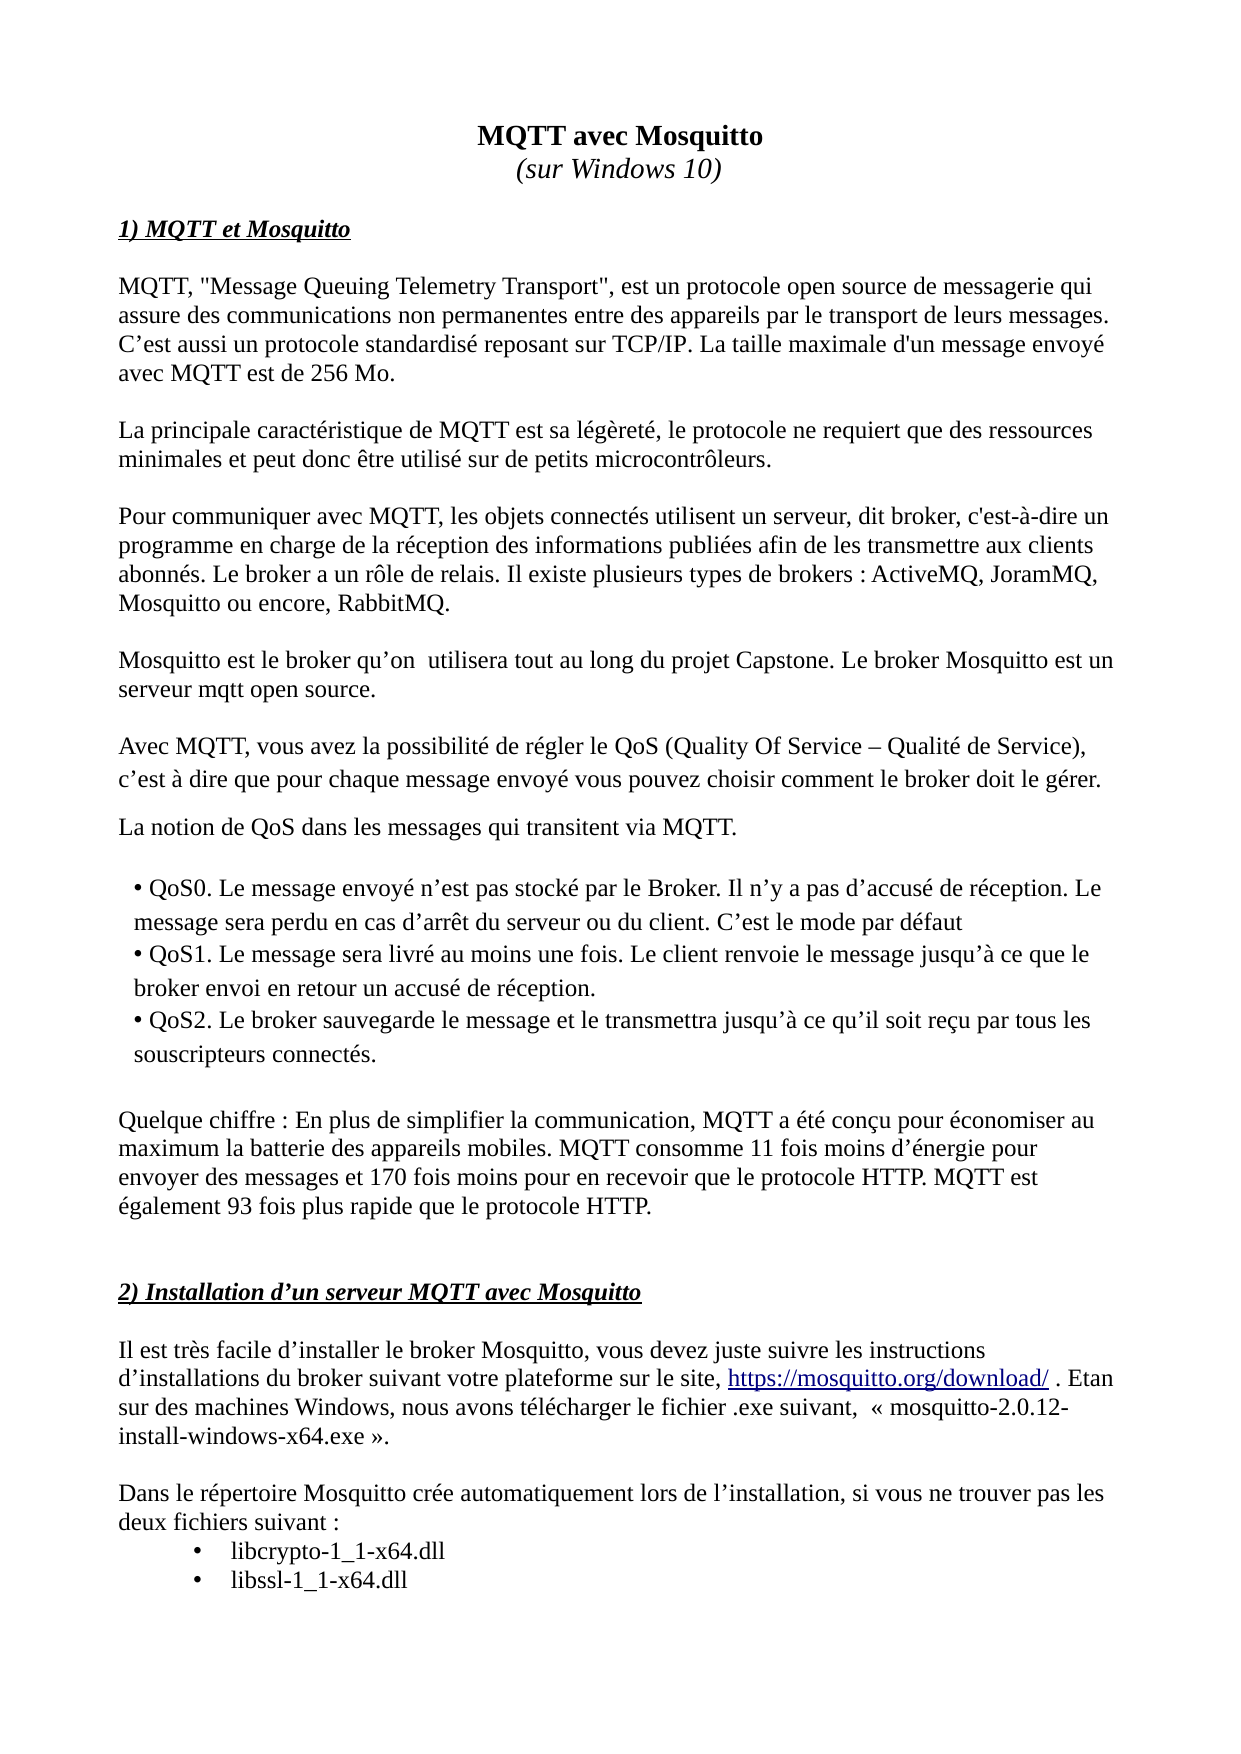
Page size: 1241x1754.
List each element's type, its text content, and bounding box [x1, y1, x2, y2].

text MQTT, "Message Queuing Telemetry Transport", est un protocole open source de messagerie qui assure des communications non permanentes entre des appareils par le transport de leurs messages. C’est aussi un protocole standardisé reposant sur TCP/IP. La taille maximale d'un message envoyé avec MQTT est de 256 Mo. [118, 271, 1122, 386]
text 2) Installation d’un serveur MQTT avec Mosquitto [118, 1277, 1122, 1306]
list QoS0. Le message envoyé n’est pas stocké par le Broker. Il n’y a pas d’accusé de réception. Le message sera perdu en cas d’arrêt du serveur ou du client. C’est le mode par défaut [134, 873, 1122, 935]
text (sur Windows 10) [118, 152, 1122, 185]
text La principale caractéristique de MQTT est sa légèreté, le protocole ne requiert que des ressources minimales et peut donc être utilisé sur de petits microcontrôleurs. [118, 415, 1122, 473]
text 1) MQTT et Mosquitto [118, 214, 1122, 243]
text Pour communiquer avec MQTT, les objets connectés utilisent un serveur, dit broker, c'est-à-dire un programme en charge de la réception des informations publiées afin de les transmettre aux clients abonnés. Le broker a un rôle de relais. Il existe plusieurs types de brokers : ActiveMQ, JoramMQ, Mosquitto ou encore, RabbitMQ. [118, 501, 1122, 616]
list libcrypto-1_1-x64.dll [193, 1536, 1122, 1565]
text Mosquitto est le broker qu’on utilisera tout au long du projet Capstone. Le broker Mosquitto est un serveur mqtt open source. [118, 645, 1122, 703]
list QoS1. Le message sera livré au moins une fois. Le client renvoie le message jusqu’à ce que le broker envoi en retour un accusé de réception. [134, 939, 1122, 1001]
text Avec MQTT, vous avez la possibilité de régler le QoS (Quality Of Service – Qualité de Service), c’est à dire que pour chaque message envoyé vous pouvez choisir comment le broker doit le gérer. [118, 731, 1122, 793]
list libssl-1_1-x64.dll [193, 1565, 1122, 1593]
text Il est très facile d’installer le broker Mosquitto, vous devez juste suivre les instructions d’installations du broker suivant votre plateforme sur le site, https://mosquitto.org/download/ . Etan sur des machines Windows, nous avons télécharger le fichier .exe suivant, « mosquitto-2.0.12-install-windows-x64.exe ». [118, 1335, 1122, 1450]
text Quelque chiffre : En plus de simplifier la communication, MQTT a été conçu pour économiser au maximum la batterie des appareils mobiles. MQTT consomme 11 fois moins d’énergie pour envoyer des messages et 170 fois moins pour en recevoir que le protocole HTTP. MQTT est également 93 fois plus rapide que le protocole HTTP. [118, 1105, 1122, 1220]
text Dans le répertoire Mosquitto crée automatiquement lors de l’installation, si vous ne trouver pas les deux fichiers suivant : [118, 1478, 1122, 1536]
list QoS2. Le broker sauvegarde le message et le transmettra jusqu’à ce qu’il soit reçu par tous les souscripteurs connectés. [134, 1006, 1122, 1067]
text MQTT avec Mosquitto [118, 118, 1122, 152]
text La notion de QoS dans les messages qui transitent via MQTT. [118, 812, 1122, 841]
